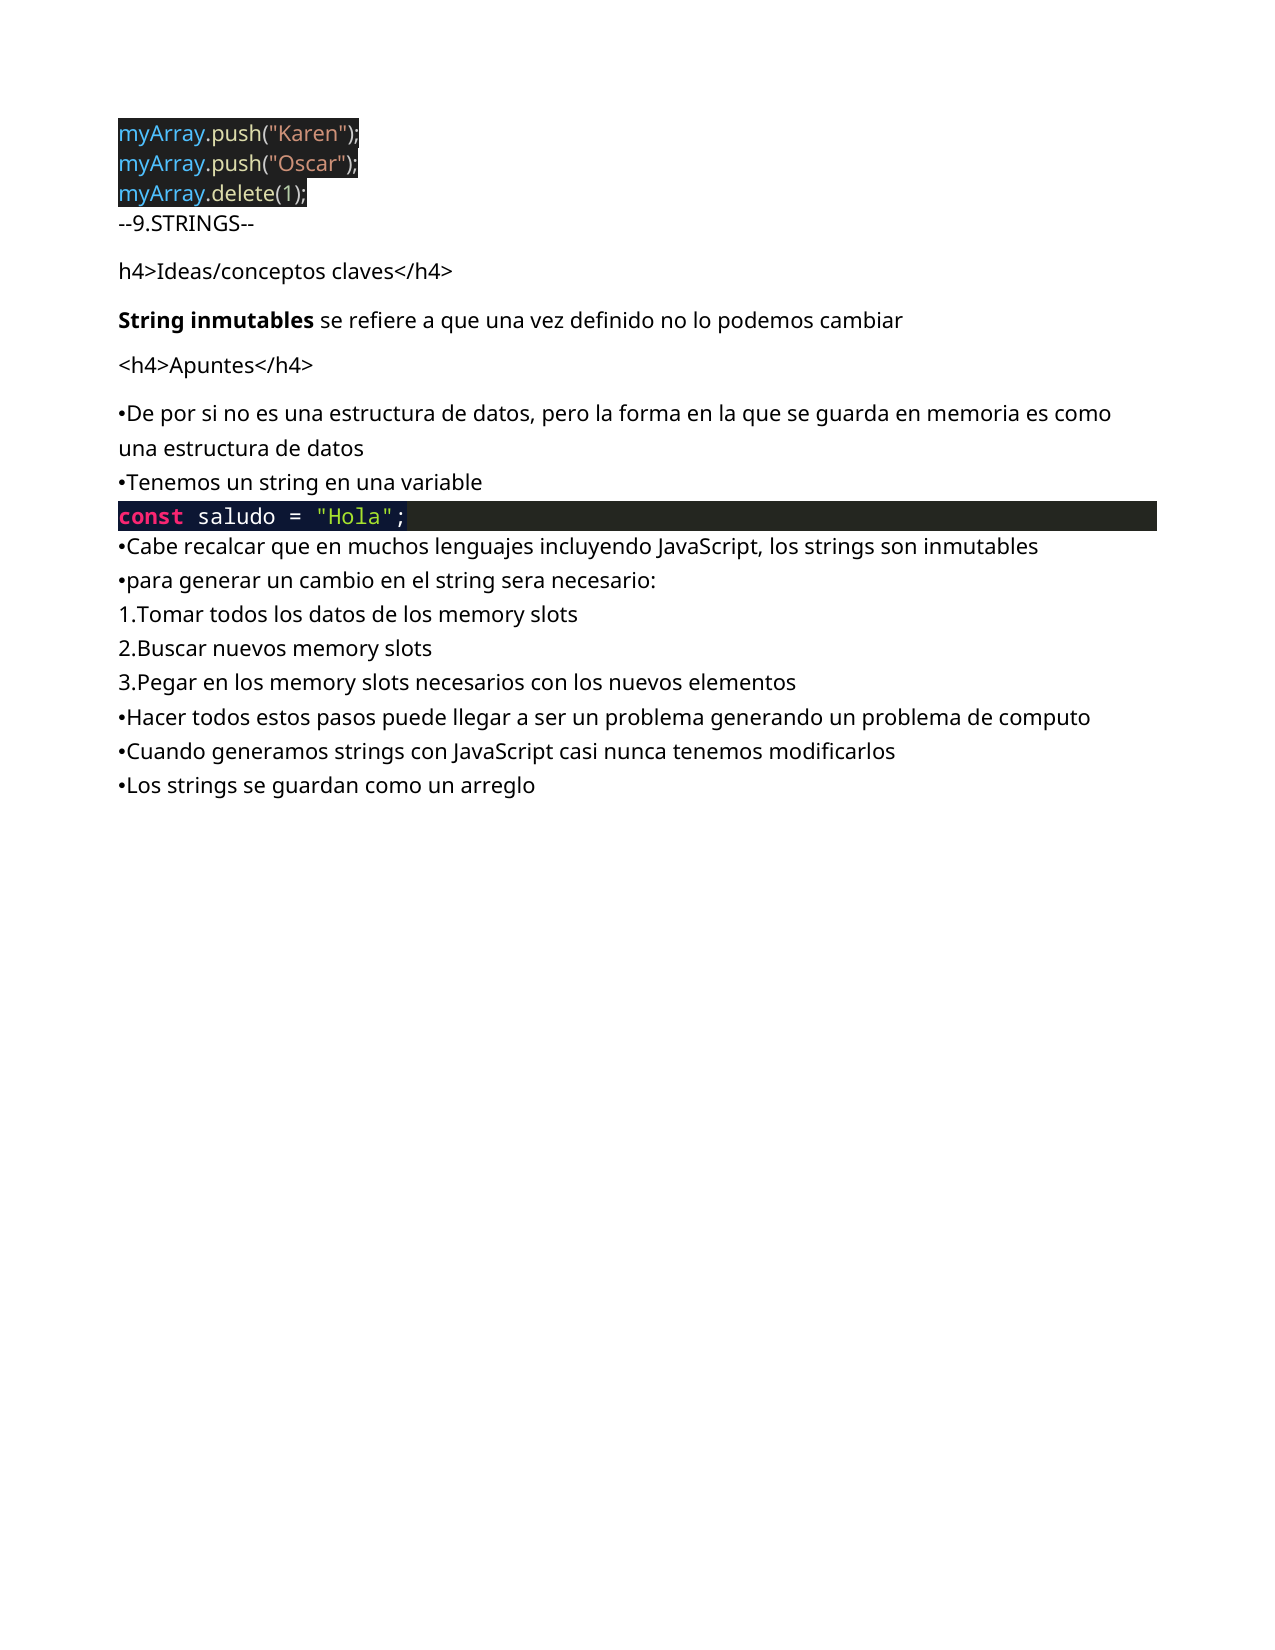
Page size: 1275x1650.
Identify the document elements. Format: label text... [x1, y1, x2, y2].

text --9.STRINGS-- [118, 207, 1157, 237]
text myArray.push("Karen"); [118, 118, 1157, 148]
list Buscar nuevos memory slots [118, 633, 1157, 663]
list para generar un cambio en el string sera necesario: [118, 565, 1157, 595]
text myArray.delete(1); [118, 178, 1157, 207]
list Tomar todos los datos de los memory slots [118, 599, 1157, 629]
list De por si no es una estructura de datos, pero la forma en la que se guarda en memoria es como una estructura de datos [118, 398, 1157, 462]
list Tenemos un string en una variable [118, 467, 1157, 497]
list Hacer todos estos pasos puede llegar a ser un problema generando un problema de computo [118, 702, 1157, 731]
text <h4>Apuntes</h4> [118, 350, 1157, 379]
text const saludo = "Hola"; [118, 501, 1157, 531]
text String inmutables se refiere a que una vez definido no lo podemos cambiar [118, 305, 1157, 335]
text myArray.push("Oscar"); [118, 148, 1157, 178]
list Los strings se guardan como un arreglo [118, 770, 1157, 800]
text h4>Ideas/conceptos claves</h4> [118, 256, 1157, 286]
list Cuando generamos strings con JavaScript casi nunca tenemos modificarlos [118, 736, 1157, 766]
list Pegar en los memory slots necesarios con los nuevos elementos [118, 667, 1157, 697]
list Cabe recalcar que en muchos lenguajes incluyendo JavaScript, los strings son inmutables [118, 531, 1157, 561]
